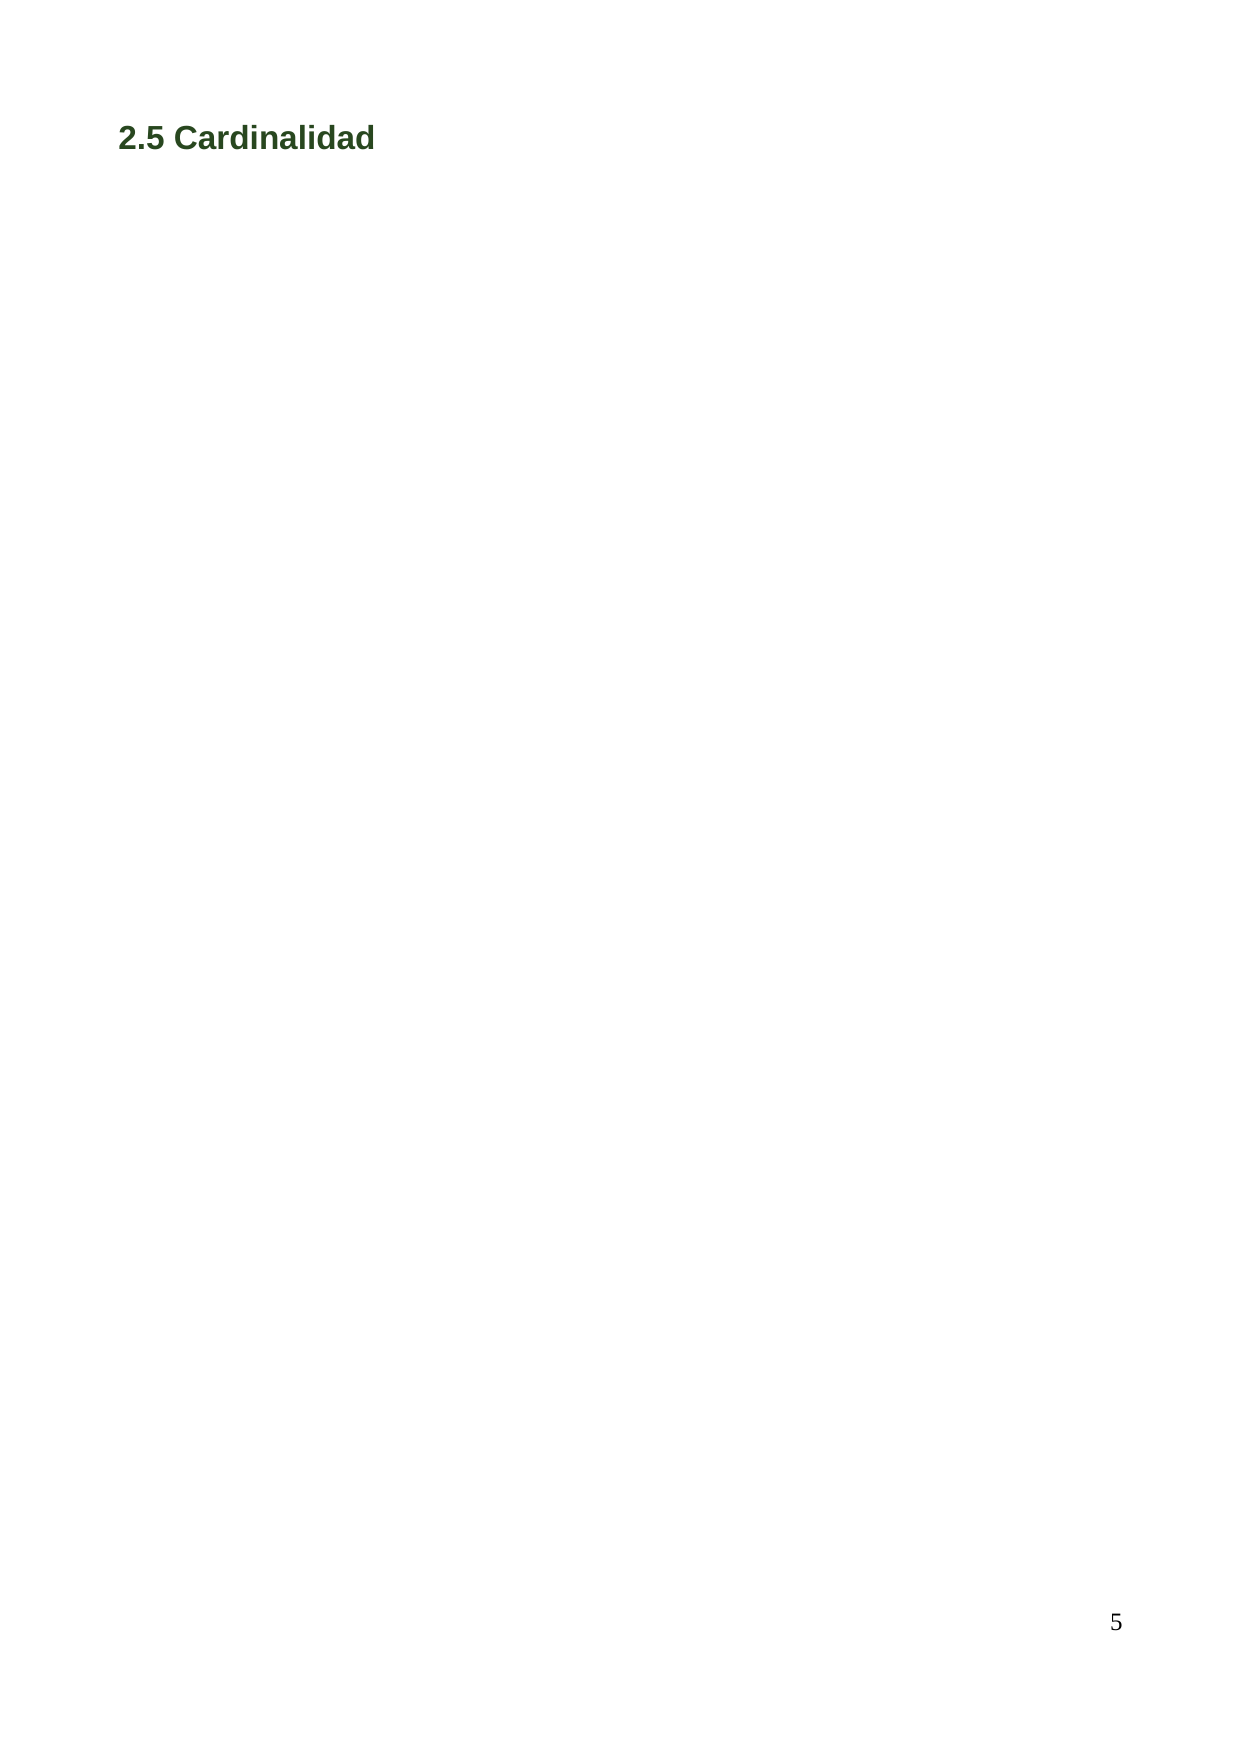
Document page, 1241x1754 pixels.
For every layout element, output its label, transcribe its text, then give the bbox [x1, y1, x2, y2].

subtitle 2.5 Cardinalidad [118, 118, 1122, 157]
